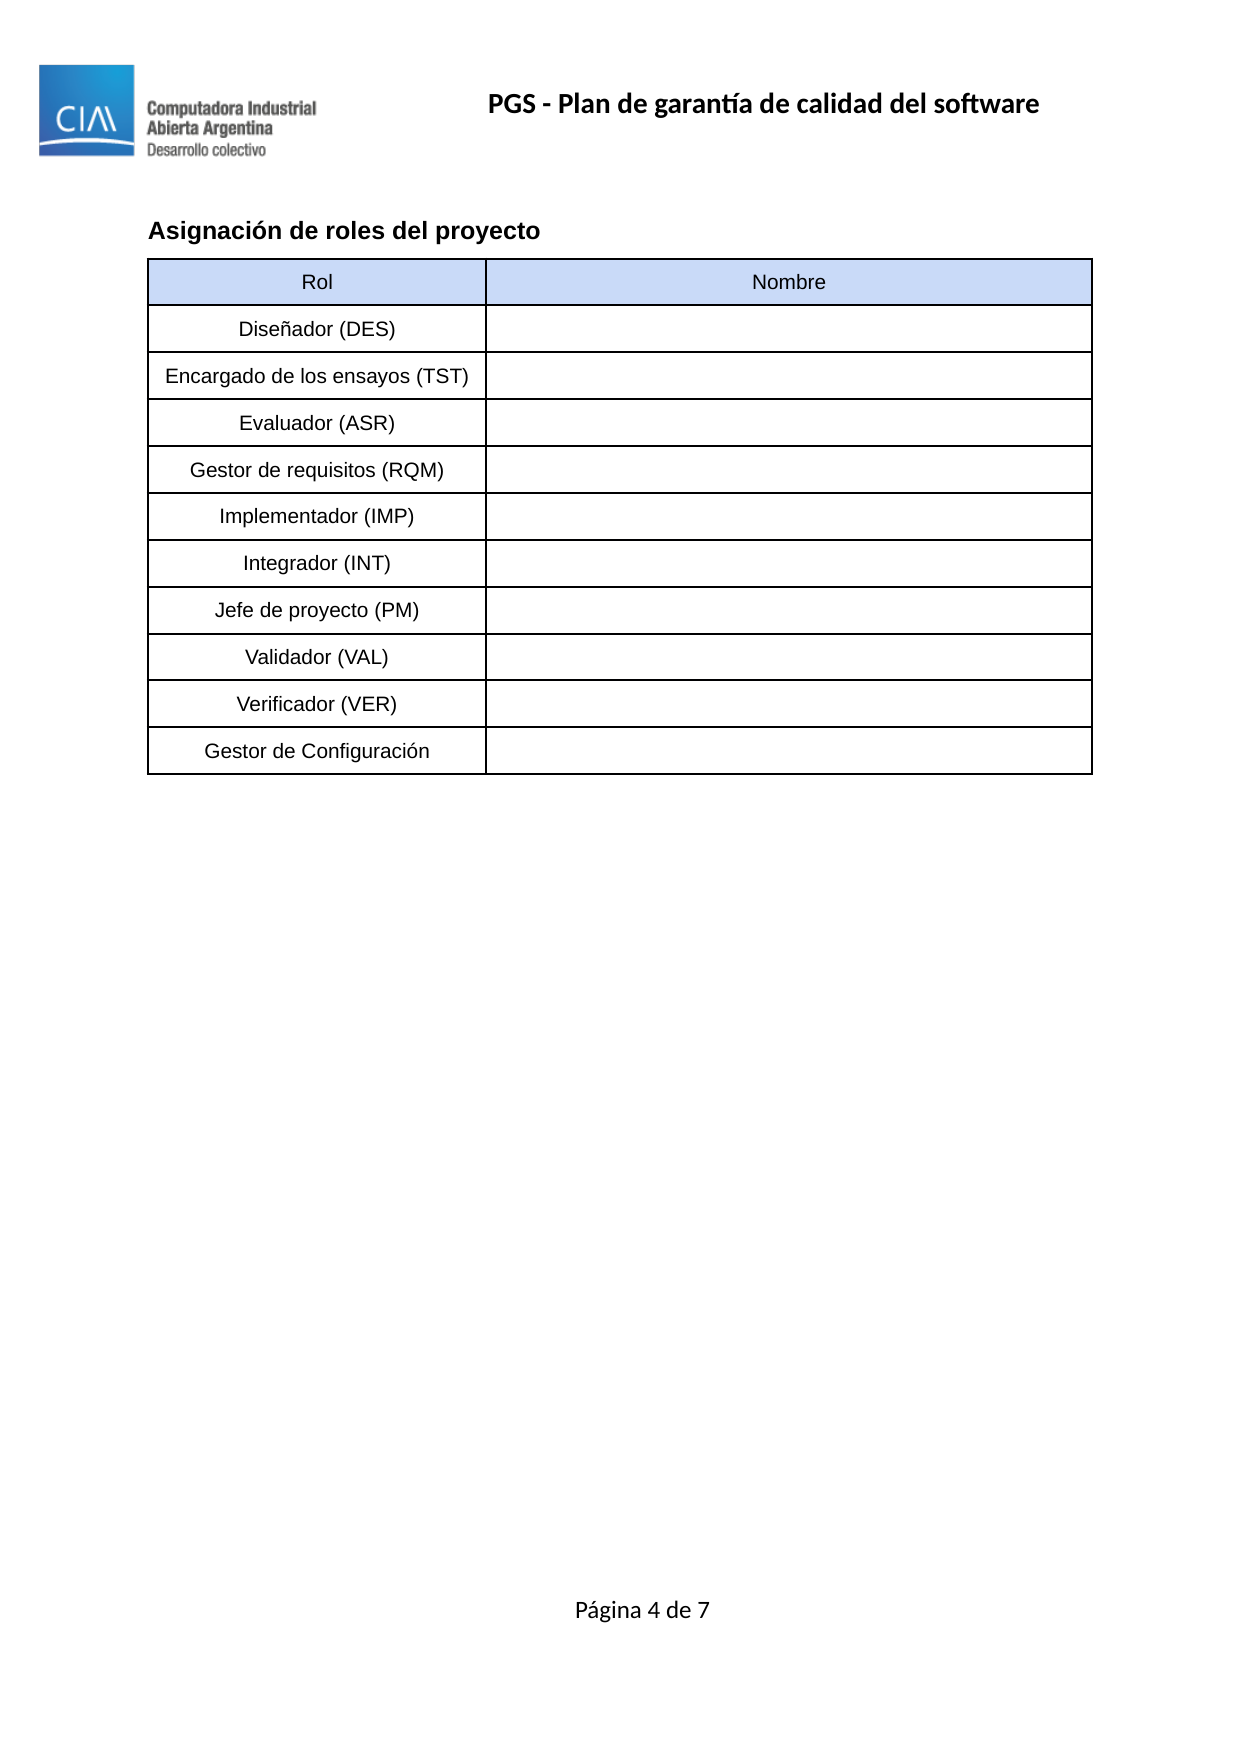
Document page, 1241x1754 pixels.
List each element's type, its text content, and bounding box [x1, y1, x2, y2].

table_cell [487, 494, 1091, 539]
table_header Rol [149, 260, 485, 304]
table_header Nombre [487, 260, 1091, 304]
table_cell Verificador (VER) [149, 681, 485, 726]
table_cell Diseñador (DES) [149, 306, 485, 351]
table_cell [487, 588, 1091, 632]
table_cell [487, 400, 1091, 445]
table_cell [487, 728, 1091, 773]
table_cell Gestor de Configuración [149, 728, 485, 773]
table_cell Jefe de proyecto (PM) [149, 588, 485, 632]
subtitle Asignación de roles del proyecto [148, 216, 1137, 245]
table_cell Implementador (IMP) [149, 494, 485, 539]
table_cell [487, 635, 1091, 679]
table_cell Integrador (INT) [149, 541, 485, 586]
table_cell Validador (VAL) [149, 635, 485, 679]
table_cell [487, 306, 1091, 351]
table_cell Encargado de los ensayos (TST) [149, 353, 485, 398]
table_cell [487, 681, 1091, 726]
table_cell [487, 447, 1091, 492]
table_cell Evaluador (ASR) [149, 400, 485, 445]
table_cell [487, 541, 1091, 586]
table_cell Gestor de requisitos (RQM) [149, 447, 485, 492]
table_cell [487, 353, 1091, 398]
